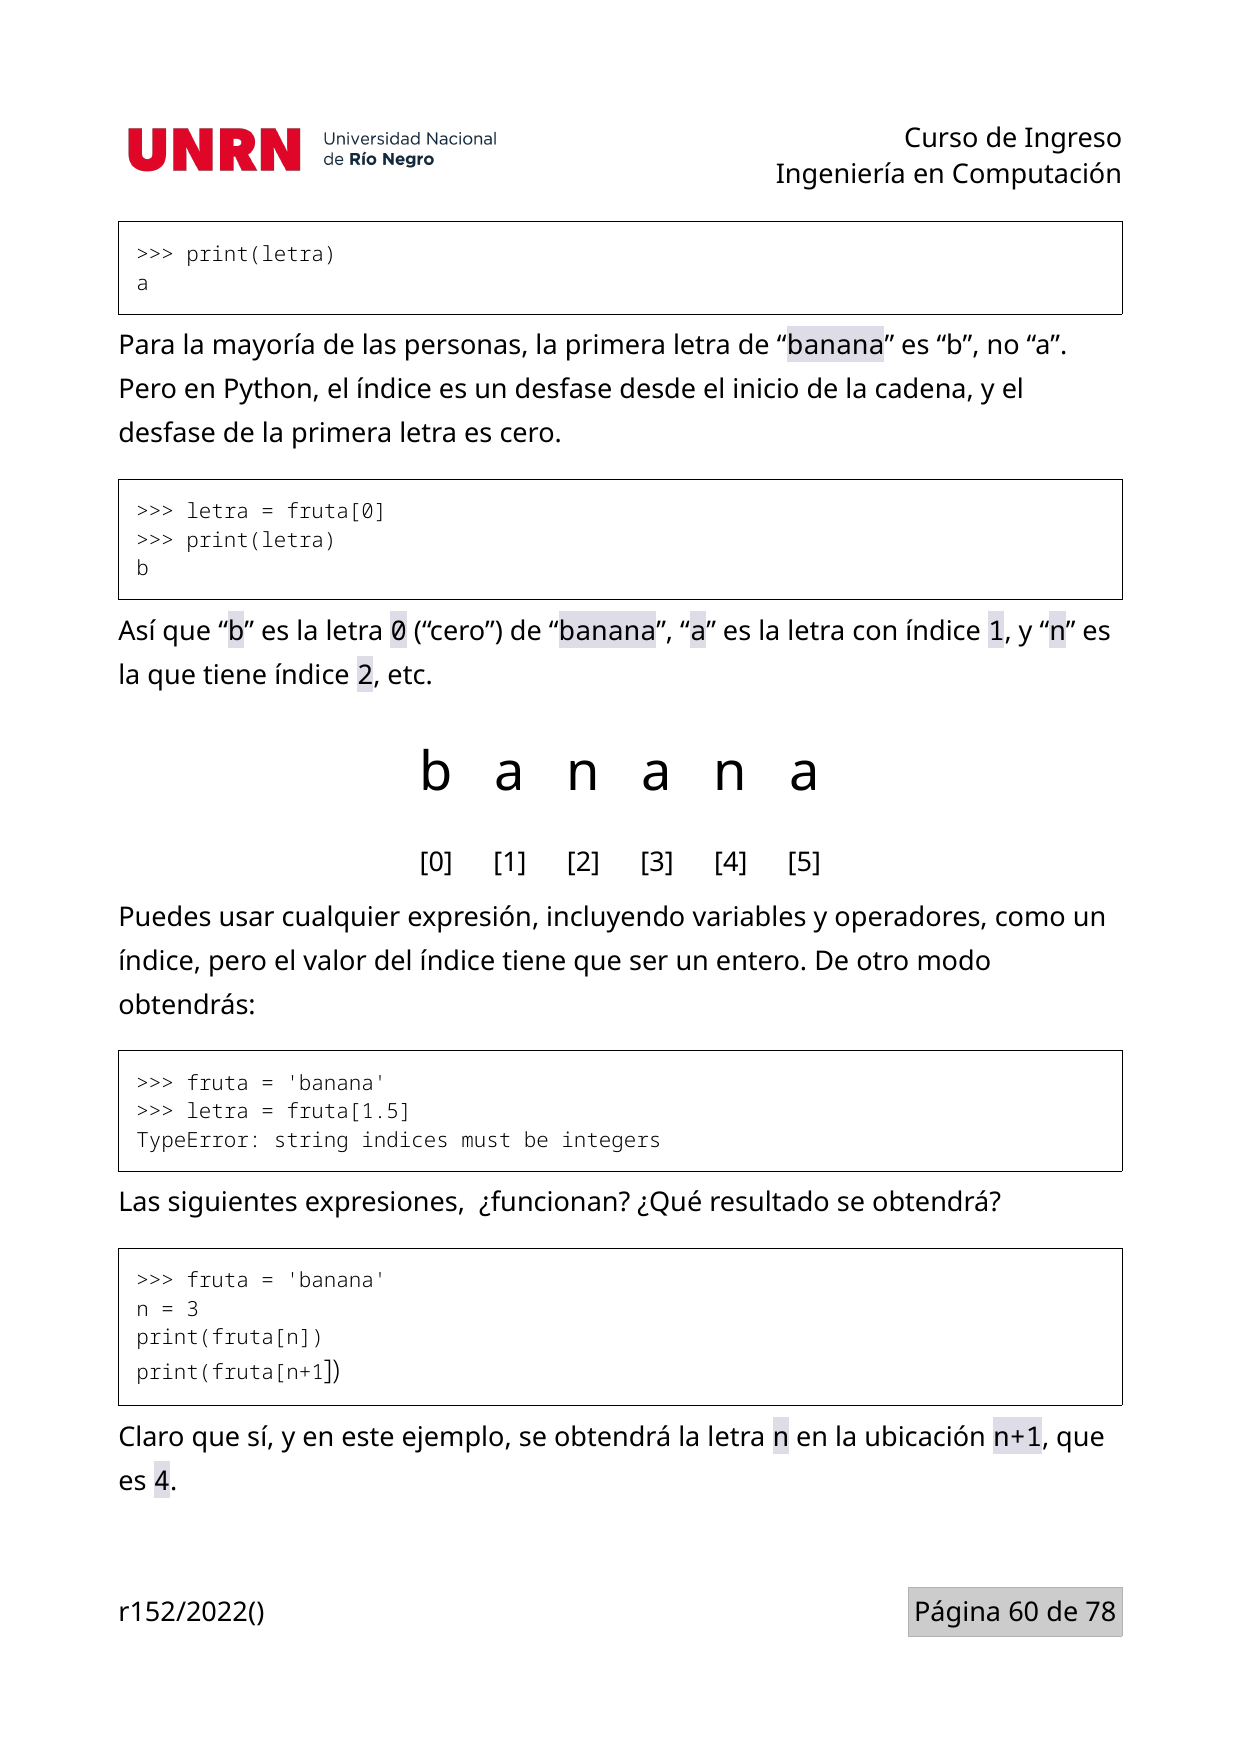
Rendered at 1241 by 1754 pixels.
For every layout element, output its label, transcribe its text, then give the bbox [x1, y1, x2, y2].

table_cell [3] [620, 843, 694, 879]
picture [118, 118, 505, 180]
text >>> fruta = 'banana' [119, 1249, 1122, 1276]
table_cell [620, 806, 694, 843]
table_cell [546, 806, 620, 843]
table_cell [473, 806, 546, 843]
text a [119, 250, 1122, 314]
text >>> print(letra) [119, 222, 1122, 250]
text print(fruta[n]) [119, 1304, 1122, 1333]
text >>> print(letra) [119, 507, 1122, 536]
table_cell [0] [399, 843, 473, 879]
table_header n [694, 732, 767, 806]
table_cell [4] [694, 843, 767, 879]
text Así que “b” es la letra 0 (“cero”) de “banana”, “a” es la letra con índice 1, y “n” es la que tiene índice 2, etc. [118, 611, 1122, 692]
text >>> letra = fruta[1.5] [119, 1079, 1122, 1107]
text >>> fruta = 'banana' [119, 1051, 1122, 1079]
text Las siguientes expresiones, ¿funcionan? ¿Qué resultado se obtendrá? [118, 1183, 1122, 1220]
text >>> letra = fruta[0] [119, 480, 1122, 507]
table_header a [767, 732, 841, 806]
text Puedes usar cualquier expresión, incluyendo variables y operadores, como un índice, pero el valor del índice tiene que ser un entero. De otro modo obtendrás: [118, 897, 1122, 1022]
text n = 3 [119, 1276, 1122, 1304]
table_cell [1] [473, 843, 546, 879]
table_cell [399, 806, 473, 843]
text b [119, 536, 1122, 599]
table_header b [399, 732, 473, 806]
table_header a [620, 732, 694, 806]
text TypeError: string indices must be integers [119, 1107, 1122, 1171]
table_cell [767, 806, 841, 843]
table_cell [2] [546, 843, 620, 879]
table_cell [5] [767, 843, 841, 879]
text Para la mayoría de las personas, la primera letra de “banana” es “b”, no “a”. Pero en Python, el índice es un desfase desde el inicio de la cadena, y el desfase de la primera letra es cero. [118, 326, 1122, 451]
text print(fruta[n+1]) [119, 1333, 1122, 1405]
text Claro que sí, y en este ejemplo, se obtendrá la letra n en la ubicación n+1, que es 4. [118, 1417, 1122, 1498]
table_header a [473, 732, 546, 806]
table_header n [546, 732, 620, 806]
table_cell [694, 806, 767, 843]
